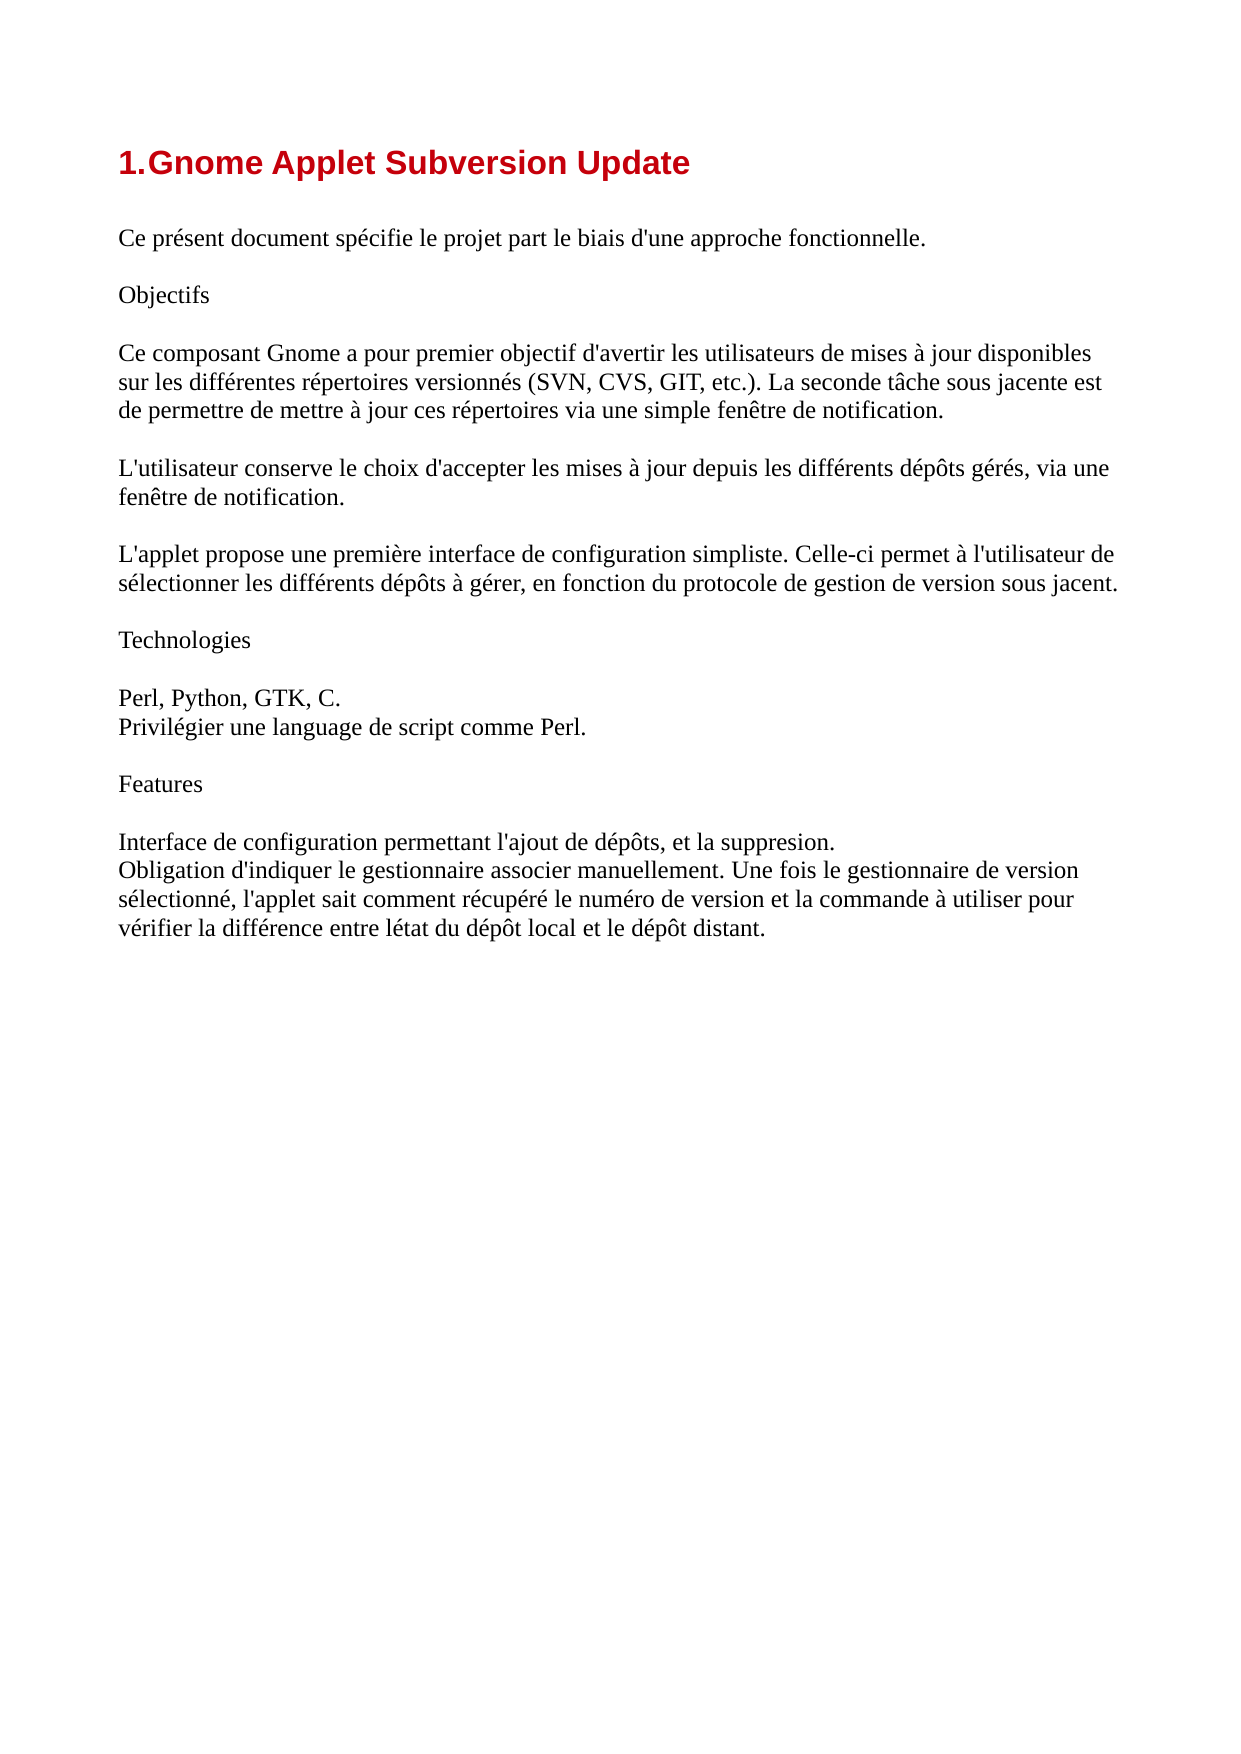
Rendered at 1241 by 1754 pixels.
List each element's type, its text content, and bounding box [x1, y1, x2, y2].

text Ce présent document spécifie le projet part le biais d'une approche fonctionnelle. [118, 223, 1122, 252]
text L'utilisateur conserve le choix d'accepter les mises à jour depuis les différents dépôts gérés, via une fenêtre de notification. [118, 453, 1122, 511]
text Objectifs [118, 281, 1122, 309]
text L'applet propose une première interface de configuration simpliste. Celle-ci permet à l'utilisateur de sélectionner les différents dépôts à gérer, en fonction du protocole de gestion de version sous jacent. [118, 539, 1122, 597]
text Technologies [118, 626, 1122, 654]
text Perl, Python, GTK, C. [118, 683, 1122, 712]
text Interface de configuration permettant l'ajout de dépôts, et la suppresion. [118, 827, 1122, 856]
text Ce composant Gnome a pour premier objectif d'avertir les utilisateurs de mises à jour disponibles sur les différentes répertoires versionnés (SVN, CVS, GIT, etc.). La seconde tâche sous jacente est de permettre de mettre à jour ces répertoires via une simple fenêtre de notification. [118, 338, 1122, 424]
subtitle Gnome Applet Subversion Update [118, 143, 1122, 182]
text Obligation d'indiquer le gestionnaire associer manuellement. Une fois le gestionnaire de version sélectionné, l'applet sait comment récupéré le numéro de version et la commande à utiliser pour vérifier la différence entre létat du dépôt local et le dépôt distant. [118, 856, 1122, 942]
text Features [118, 769, 1122, 798]
text Privilégier une language de script comme Perl. [118, 712, 1122, 741]
